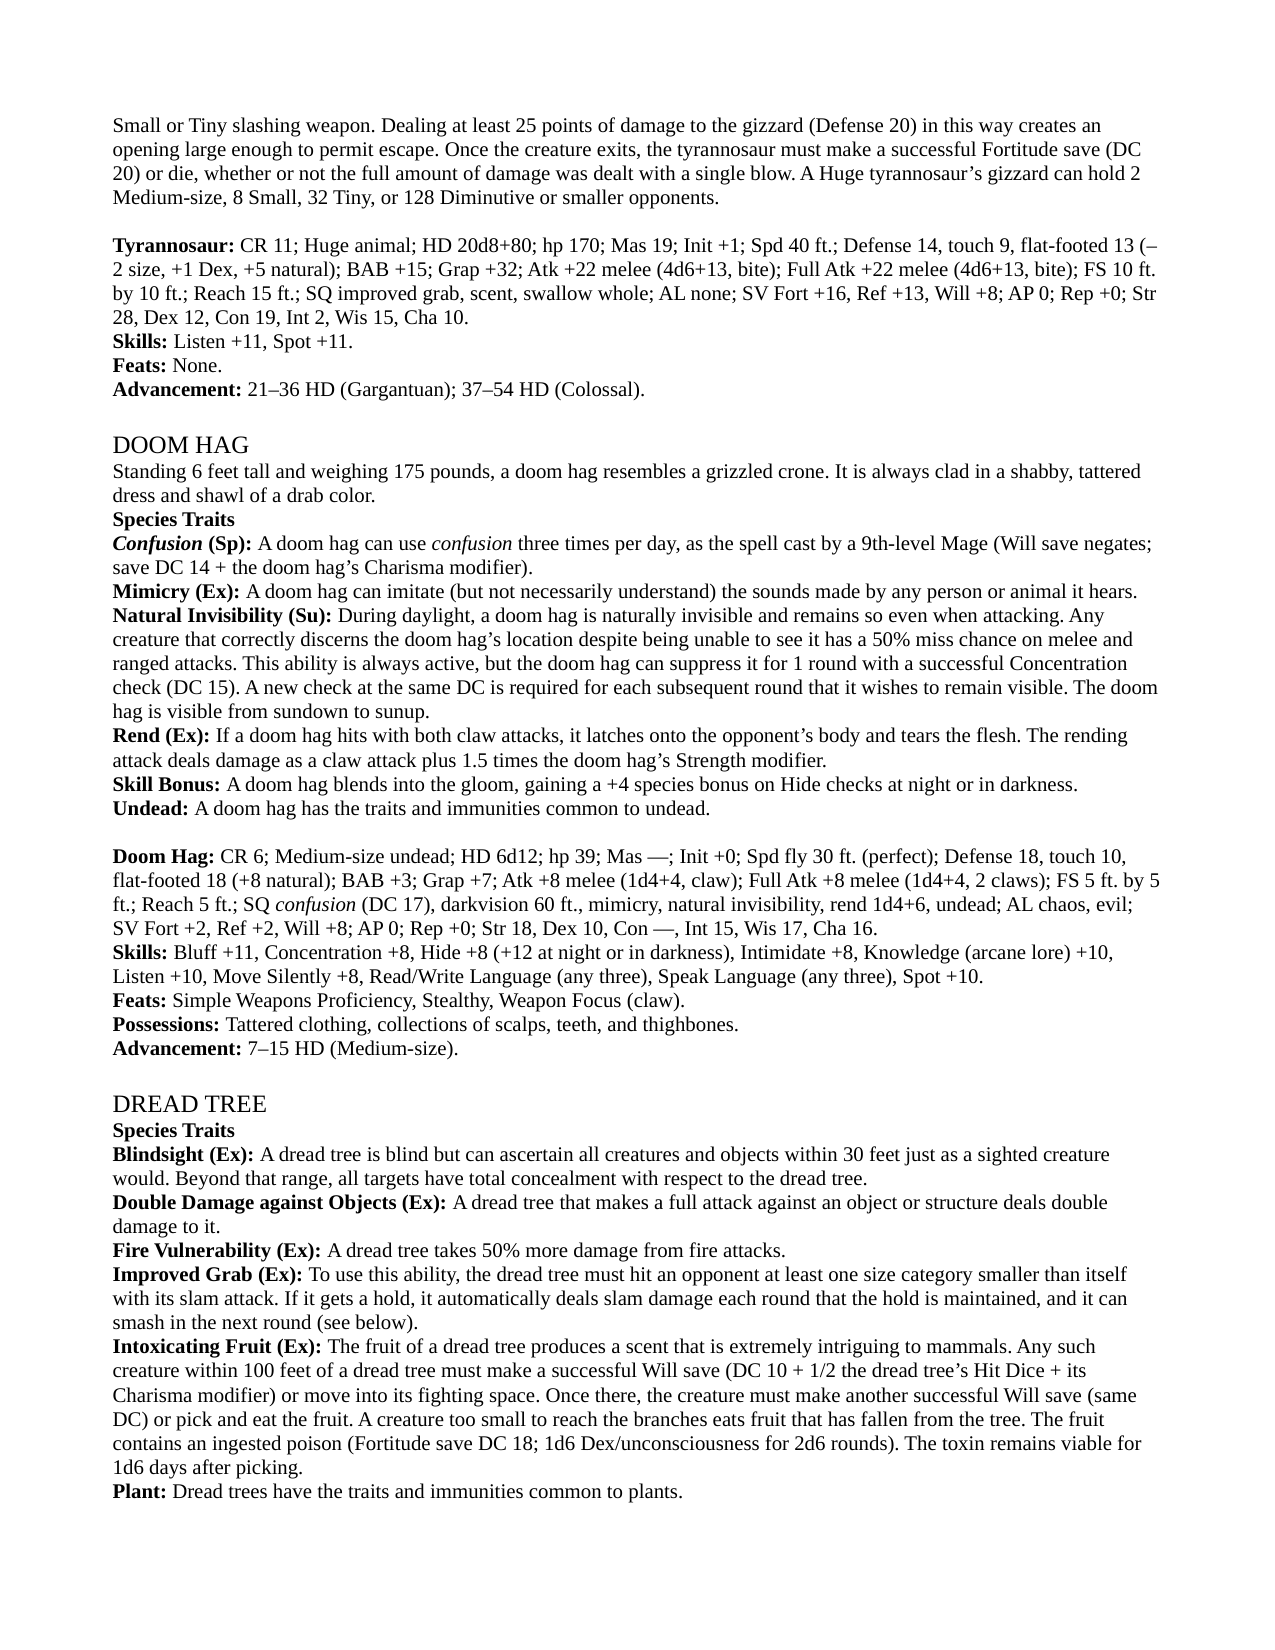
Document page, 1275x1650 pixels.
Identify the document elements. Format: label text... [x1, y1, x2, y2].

text Improved Grab (Ex): To use this ability, the dread tree must hit an opponent at least one size category smaller than itself with its slam attack. If it gets a hold, it automatically deals slam damage each round that the hold is maintained, and it can smash in the next round (see below). [112, 1262, 1162, 1334]
text Natural Invisibility (Su): During daylight, a doom hag is naturally invisible and remains so even when attacking. Any creature that correctly discerns the doom hag’s location despite being unable to see it has a 50% miss chance on melee and ranged attacks. This ability is always active, but the doom hag can suppress it for 1 round with a successful Concentration check (DC 15). A new check at the same DC is required for each subsequent round that it wishes to remain visible. The doom hag is visible from sundown to sunup. [112, 603, 1162, 723]
text Fire Vulnerability (Ex): A dread tree takes 50% more damage from fire attacks. [112, 1238, 1162, 1262]
text Double Damage against Objects (Ex): A dread tree that makes a full attack against an object or structure deals double damage to it. [112, 1190, 1162, 1238]
subtitle Species Traits [112, 1118, 1162, 1142]
text Standing 6 feet tall and weighing 175 pounds, a doom hag resembles a grizzled crone. It is always clad in a shabby, tattered dress and shawl of a drab color. [112, 459, 1162, 507]
subtitle DOOM HAG [112, 430, 1162, 459]
text Skill Bonus: A doom hag blends into the gloom, gaining a +4 species bonus on Hide checks at night or in darkness. [112, 772, 1162, 796]
text Rend (Ex): If a doom hag hits with both claw attacks, it latches onto the opponent’s body and tears the flesh. The rending attack deals damage as a claw attack plus 1.5 times the doom hag’s Strength modifier. [112, 723, 1162, 772]
text Advancement: 21–36 HD (Gargantuan); 37–54 HD (Colossal). [112, 377, 1162, 401]
text Skills: Bluff +11, Concentration +8, Hide +8 (+12 at night or in darkness), Intimidate +8, Knowledge (arcane lore) +10, Listen +10, Move Silently +8, Read/Write Language (any three), Speak Language (any three), Spot +10. [112, 940, 1162, 988]
subtitle Species Traits [112, 507, 1162, 531]
text Blindsight (Ex): A dread tree is blind but can ascertain all creatures and objects within 30 feet just as a sighted creature would. Beyond that range, all targets have total concealment with respect to the dread tree. [112, 1142, 1162, 1190]
text Feats: Simple Weapons Proficiency, Stealthy, Weapon Focus (claw). [112, 988, 1162, 1012]
text Feats: None. [112, 353, 1162, 377]
text Skills: Listen +11, Spot +11. [112, 329, 1162, 353]
text Advancement: 7–15 HD (Medium-size). [112, 1036, 1162, 1060]
text Undead: A doom hag has the traits and immunities common to undead. [112, 796, 1162, 820]
text Tyrannosaur: CR 11; Huge animal; HD 20d8+80; hp 170; Mas 19; Init +1; Spd 40 ft.; Defense 14, touch 9, flat-footed 13 (–2 size, +1 Dex, +5 natural); BAB +15; Grap +32; Atk +22 melee (4d6+13, bite); Full Atk +22 melee (4d6+13, bite); FS 10 ft. by 10 ft.; Reach 15 ft.; SQ improved grab, scent, swallow whole; AL none; SV Fort +16, Ref +13, Will +8; AP 0; Rep +0; Str 28, Dex 12, Con 19, Int 2, Wis 15, Cha 10. [112, 233, 1162, 329]
text Small or Tiny slashing weapon. Dealing at least 25 points of damage to the gizzard (Defense 20) in this way creates an opening large enough to permit escape. Once the creature exits, the tyrannosaur must make a successful Fortitude save (DC 20) or die, whether or not the full amount of damage was dealt with a single blow. A Huge tyrannosaur’s gizzard can hold 2 Medium-size, 8 Small, 32 Tiny, or 128 Diminutive or smaller opponents. [112, 112, 1162, 209]
text Doom Hag: CR 6; Medium-size undead; HD 6d12; hp 39; Mas —; Init +0; Spd fly 30 ft. (perfect); Defense 18, touch 10, flat-footed 18 (+8 natural); BAB +3; Grap +7; Atk +8 melee (1d4+4, claw); Full Atk +8 melee (1d4+4, 2 claws); FS 5 ft. by 5 ft.; Reach 5 ft.; SQ confusion (DC 17), darkvision 60 ft., mimicry, natural invisibility, rend 1d4+6, undead; AL chaos, evil; SV Fort +2, Ref +2, Will +8; AP 0; Rep +0; Str 18, Dex 10, Con —, Int 15, Wis 17, Cha 16. [112, 844, 1162, 940]
text Intoxicating Fruit (Ex): The fruit of a dread tree produces a scent that is extremely intriguing to mammals. Any such creature within 100 feet of a dread tree must make a successful Will save (DC 10 + 1/2 the dread tree’s Hit Dice + its Charisma modifier) or move into its fighting space. Once there, the creature must make another successful Will save (same DC) or pick and eat the fruit. A creature too small to reach the branches eats fruit that has fallen from the tree. The fruit contains an ingested poison (Fortitude save DC 18; 1d6 Dex/unconsciousness for 2d6 rounds). The toxin remains viable for 1d6 days after picking. [112, 1334, 1162, 1479]
text Possessions: Tattered clothing, collections of scalps, teeth, and thighbones. [112, 1012, 1162, 1036]
text Plant: Dread trees have the traits and immunities common to plants. [112, 1479, 1162, 1503]
subtitle DREAD TREE [112, 1089, 1162, 1118]
text Confusion (Sp): A doom hag can use confusion three times per day, as the spell cast by a 9th-level Mage (Will save negates; save DC 14 + the doom hag’s Charisma modifier). [112, 531, 1162, 579]
text Mimicry (Ex): A doom hag can imitate (but not necessarily understand) the sounds made by any person or animal it hears. [112, 579, 1162, 603]
